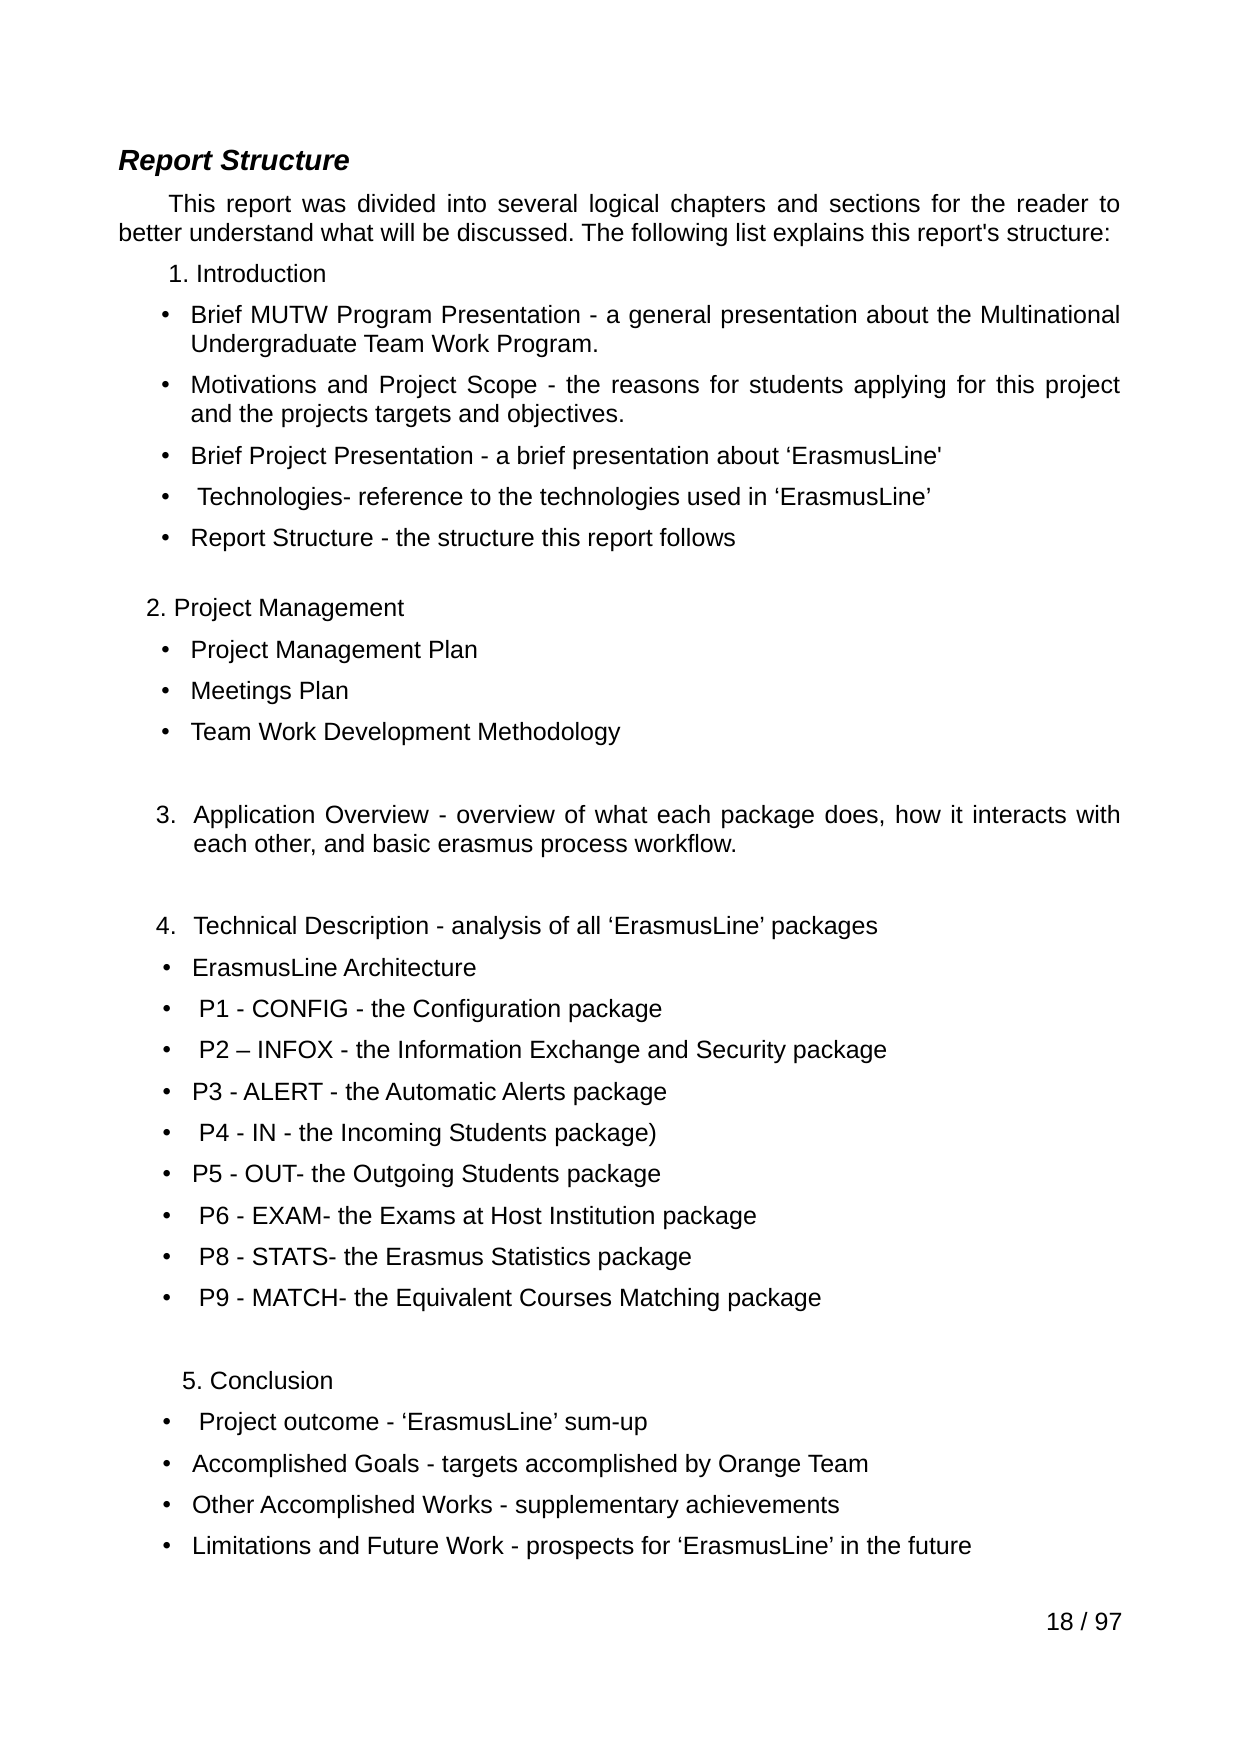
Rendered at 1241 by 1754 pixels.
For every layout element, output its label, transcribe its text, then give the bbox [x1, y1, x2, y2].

list P4 - IN - the Incoming Students package) [162, 1118, 1122, 1147]
text This report was divided into several logical chapters and sections for the reader to better understand what will be discussed. The following list explains this report's structure: [118, 189, 1122, 247]
list Project outcome - ‘ErasmusLine’ sum-up [162, 1407, 1122, 1436]
list P5 - OUT- the Outgoing Students package [162, 1159, 1122, 1188]
list P8 - STATS- the Erasmus Statistics package [162, 1242, 1122, 1271]
list ErasmusLine Architecture [162, 952, 1122, 981]
list Meetings Plan [161, 676, 1122, 705]
list Report Structure - the structure this report follows [161, 523, 1122, 552]
text 1. Introduction [118, 259, 1122, 288]
list P3 - ALERT - the Automatic Alerts package [162, 1077, 1122, 1105]
list P1 - CONFIG - the Configuration package [162, 994, 1122, 1023]
list Application Overview - overview of what each package does, how it interacts with each other, and basic erasmus process workflow. [156, 800, 1122, 857]
list Accomplished Goals - targets accomplished by Orange Team [162, 1448, 1122, 1477]
list Technical Description - analysis of all ‘ErasmusLine’ packages [156, 911, 1122, 940]
list Motivations and Project Scope - the reasons for students applying for this project and the projects targets and objectives. [161, 371, 1122, 428]
list Limitations and Future Work - prospects for ‘ErasmusLine’ in the future [162, 1531, 1122, 1560]
text 2. Project Management [118, 565, 1122, 622]
list P2 – INFOX - the Information Exchange and Security package [162, 1035, 1122, 1064]
list Team Work Development Methodology [161, 717, 1122, 746]
list P9 - MATCH- the Equivalent Courses Matching package [162, 1283, 1122, 1312]
list Brief MUTW Program Presentation - a general presentation about the Multinational Undergraduate Team Work Program. [161, 300, 1122, 358]
list Technologies- reference to the technologies used in ‘ErasmusLine’ [161, 482, 1122, 511]
text 5. Conclusion [118, 1366, 1122, 1395]
list P6 - EXAM- the Exams at Host Institution package [162, 1201, 1122, 1229]
subtitle Report Structure [118, 143, 1122, 177]
list Brief Project Presentation - a brief presentation about ‘ErasmusLine' [161, 441, 1122, 469]
list Other Accomplished Works - supplementary achievements [162, 1490, 1122, 1519]
list Project Management Plan [161, 635, 1122, 663]
